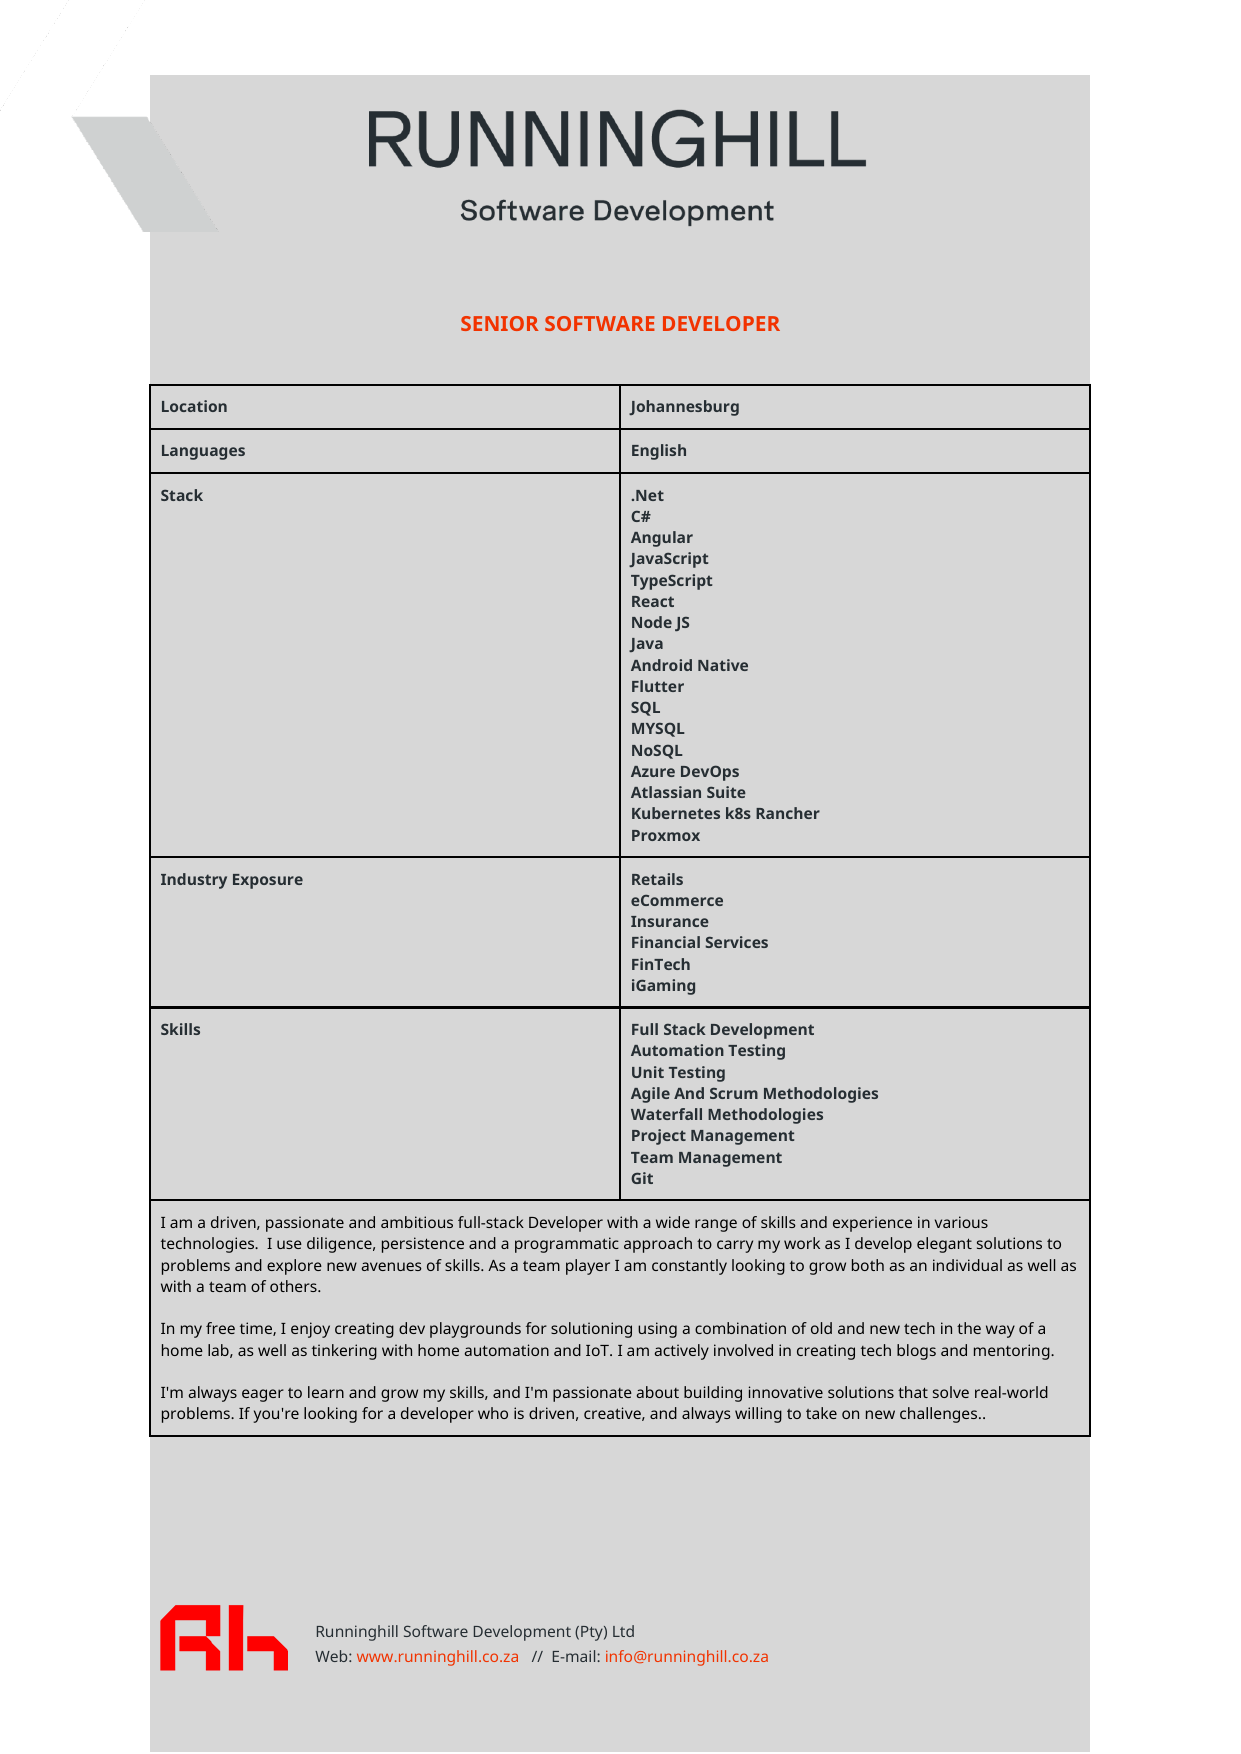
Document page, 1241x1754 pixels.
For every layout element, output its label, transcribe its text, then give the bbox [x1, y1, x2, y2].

table_cell Industry Exposure [151, 858, 619, 1006]
table_cell .Net C# Angular JavaScript TypeScript React Node JS Java Android Native Flutter SQL MYSQL NoSQL Azure DevOps Atlassian Suite Kubernetes k8s Rancher Proxmox [621, 474, 1089, 856]
table_header Location [151, 386, 619, 428]
picture [160, 1596, 288, 1679]
text SENIOR SOFTWARE DEVELOPER [150, 309, 1090, 337]
table_header Johannesburg [621, 386, 1089, 428]
table_cell Skills [151, 1009, 619, 1199]
table_cell I am a driven, passionate and ambitious full-stack Developer with a wide range of skills and experience in various technologies. I use diligence, persistence and a programmatic approach to carry my work as I develop elegant solutions to problems and explore new avenues of skills. As a team player I am constantly looking to grow both as an individual as well as with a team of others. In my free time, I enjoy creating dev playgrounds for solutioning using a combination of old and new tech in the way of a home lab, as well as tinkering with home automation and IoT. I am actively involved in creating tech blogs and mentoring. I'm always eager to learn and grow my skills, and I'm passionate about building innovative solutions that solve real-world problems. If you're looking for a developer who is driven, creative, and always willing to take on new challenges.. [151, 1201, 1089, 1435]
table_cell Stack [151, 474, 619, 856]
picture [0, 0, 1241, 232]
table_cell Languages [151, 430, 619, 472]
table_cell Retails eCommerce Insurance Financial Services FinTech iGaming [621, 858, 1089, 1006]
table_cell English [621, 430, 1089, 472]
table_cell Full Stack Development Automation Testing Unit Testing Agile And Scrum Methodologies Waterfall Methodologies Project Management Team Management Git [621, 1009, 1089, 1199]
